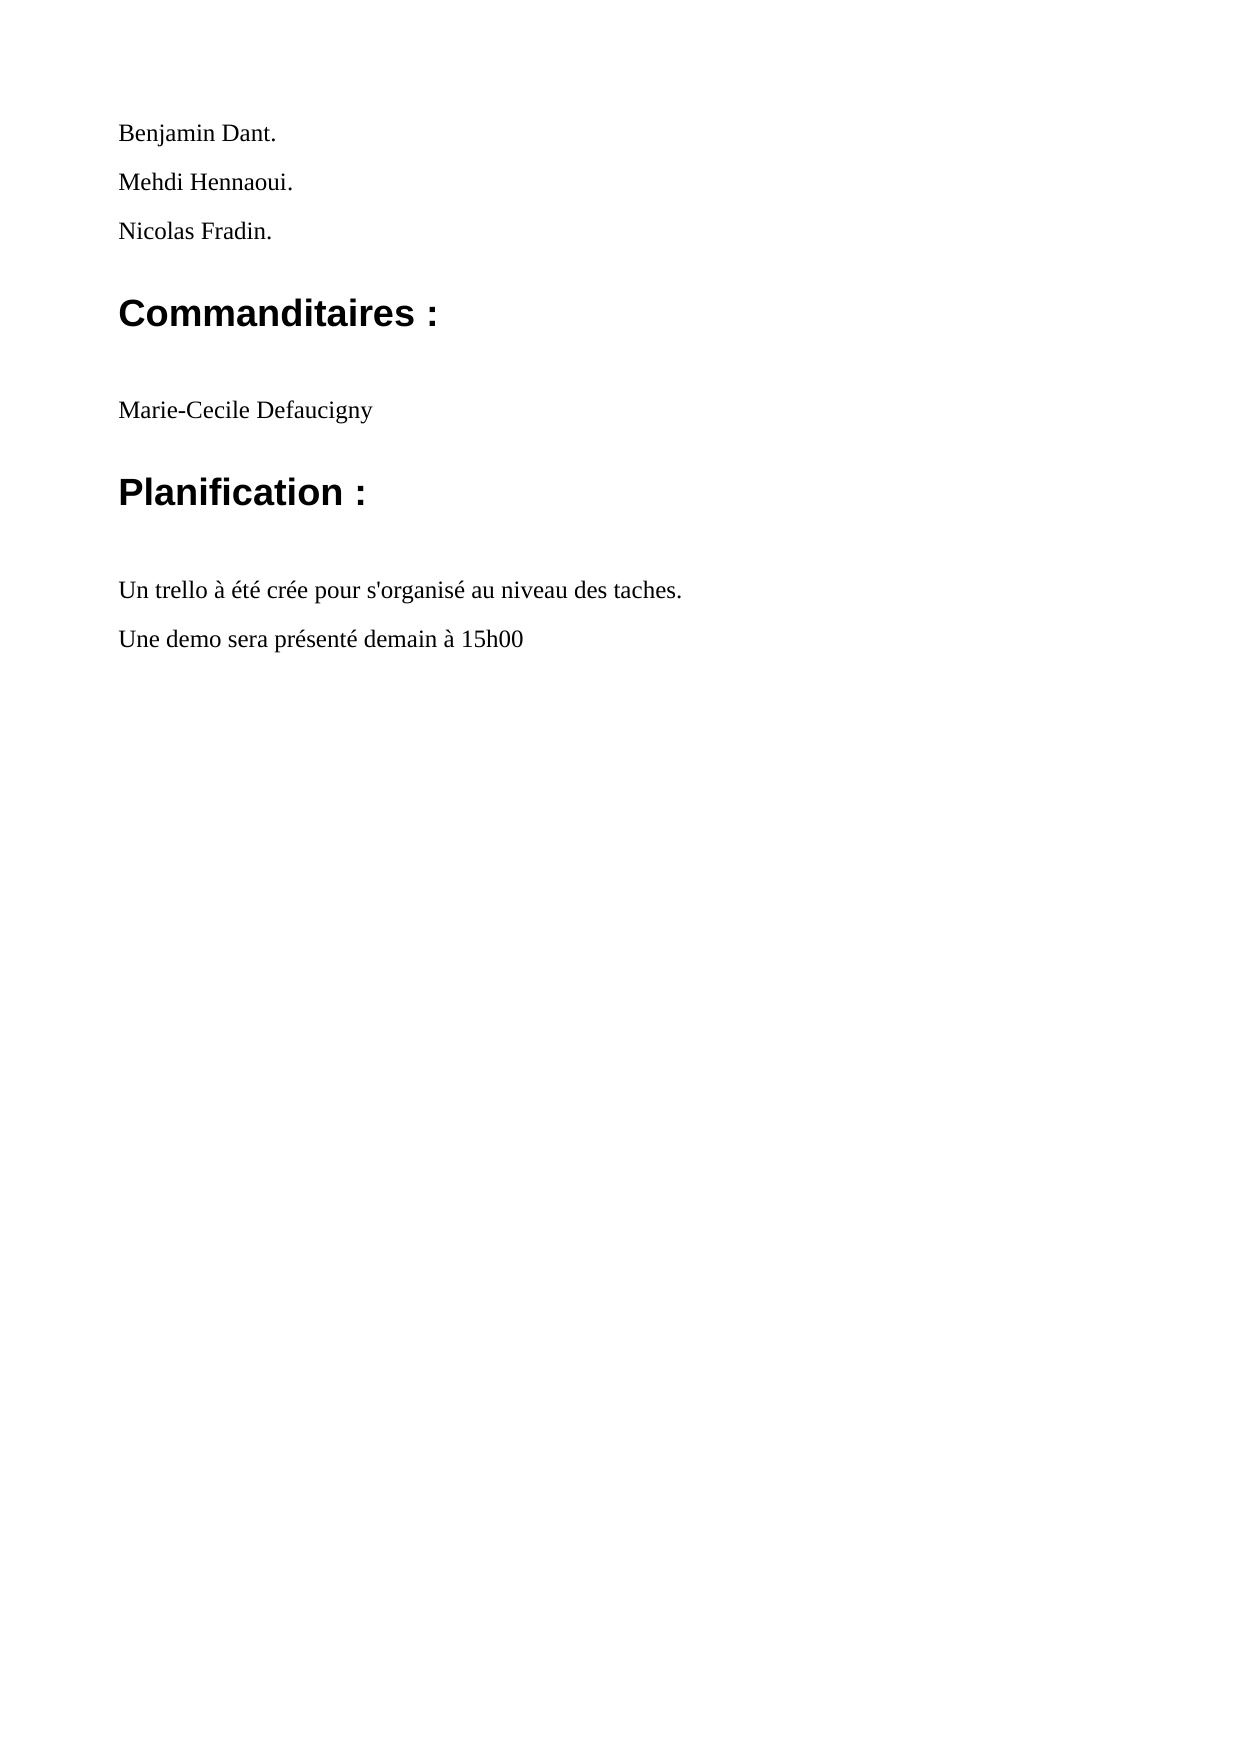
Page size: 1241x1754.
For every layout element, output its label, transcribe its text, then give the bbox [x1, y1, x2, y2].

subtitle Planification : [118, 469, 1122, 513]
text Benjamin Dant. [118, 118, 1122, 147]
text Une demo sera présenté demain à 15h00 [118, 624, 1122, 653]
text Mehdi Hennaoui. [118, 167, 1122, 196]
text Marie-Cecile Defaucigny [118, 396, 1122, 424]
text Nicolas Fradin. [118, 216, 1122, 245]
text Un trello à été crée pour s'organisé au niveau des taches. [118, 575, 1122, 603]
subtitle Commanditaires : [118, 290, 1122, 334]
